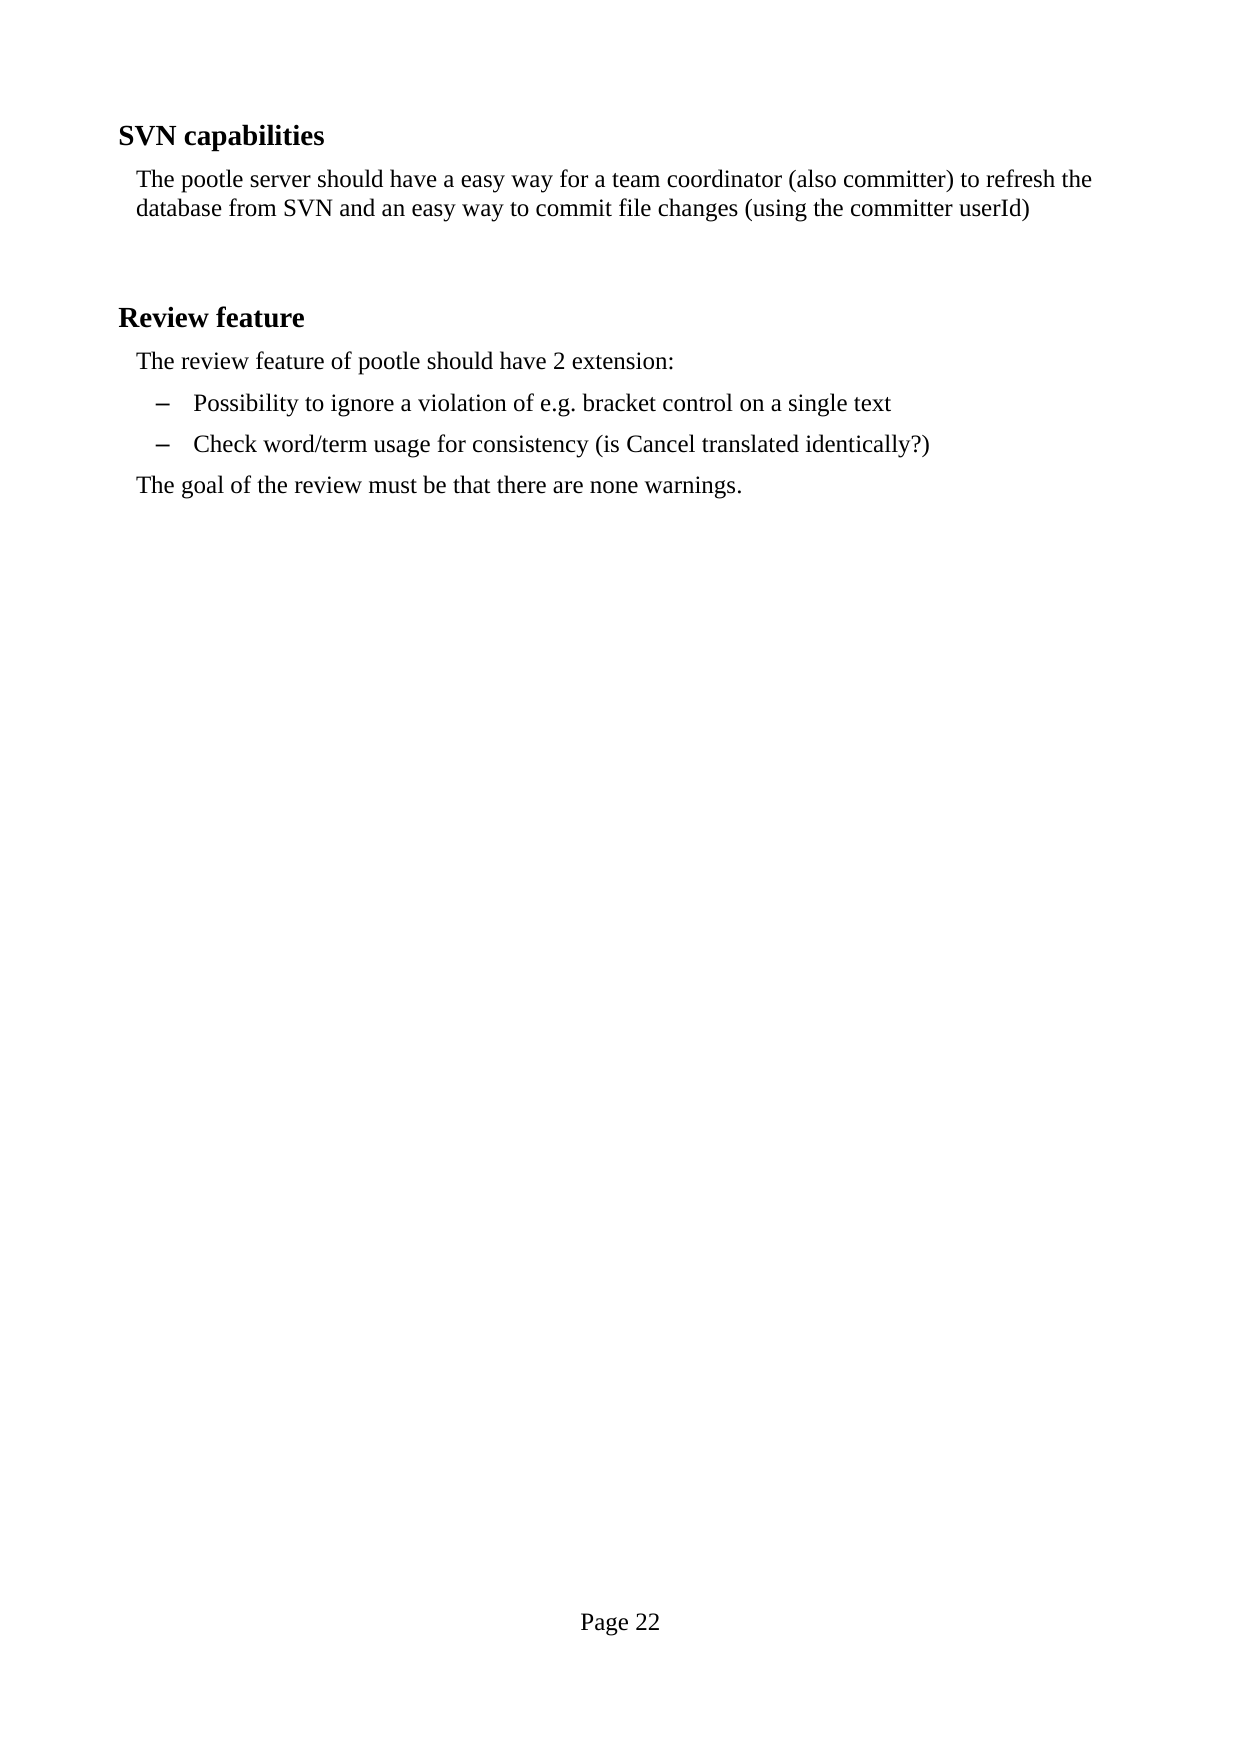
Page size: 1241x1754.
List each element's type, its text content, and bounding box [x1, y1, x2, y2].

list Possibility to ignore a violation of e.g. bracket control on a single text [156, 388, 1122, 416]
list Check word/term usage for consistency (is Cancel translated identically?) [156, 429, 1122, 458]
subtitle SVN capabilities [118, 118, 1122, 152]
subtitle Review feature [118, 300, 1122, 334]
text The review feature of pootle should have 2 extension: [136, 346, 1122, 375]
text The pootle server should have a easy way for a team coordinator (also committer) to refresh the database from SVN and an easy way to commit file changes (using the committer userId) [136, 164, 1122, 222]
list The goal of the review must be that there are none warnings. [136, 470, 1122, 499]
